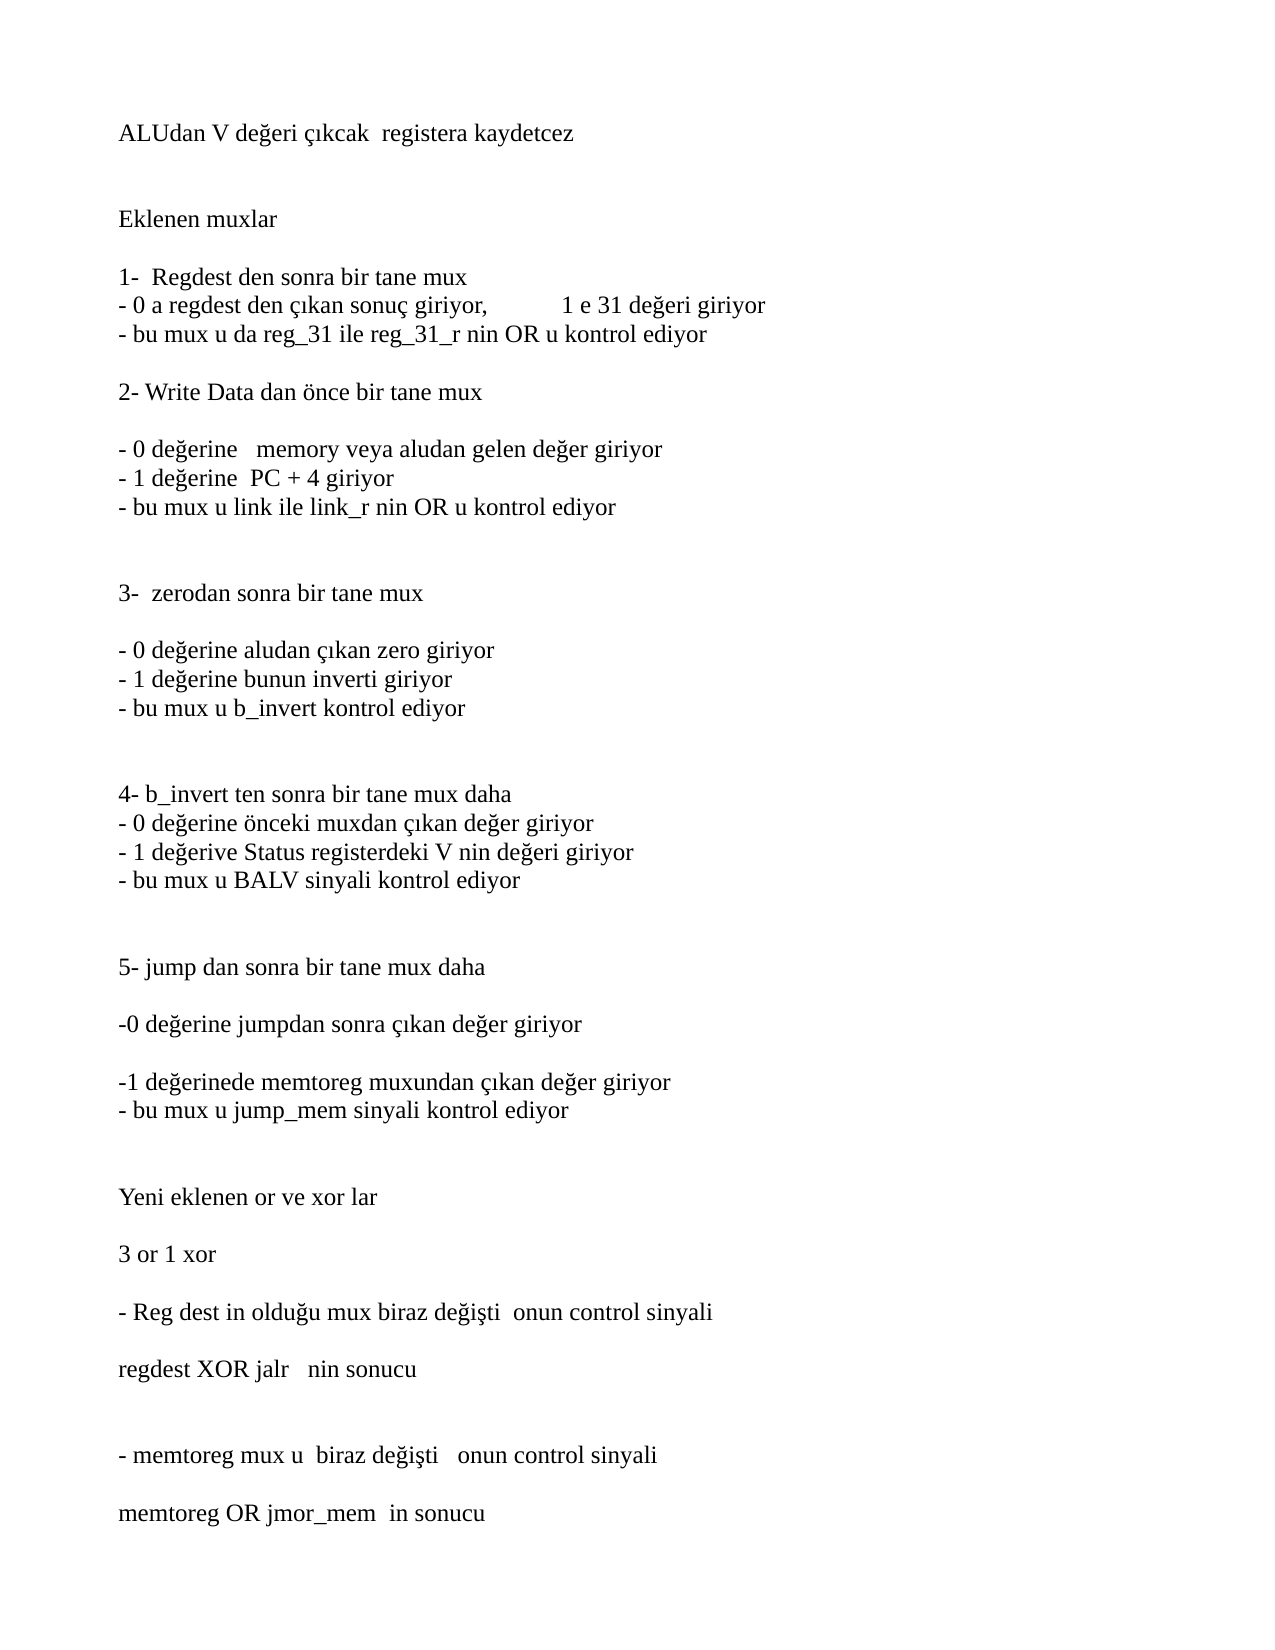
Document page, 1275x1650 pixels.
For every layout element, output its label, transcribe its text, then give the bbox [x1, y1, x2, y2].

text - 0 değerine aludan çıkan zero giriyor [118, 636, 1157, 664]
text Eklenen muxlar [118, 204, 1157, 233]
text regdest XOR jalr nin sonucu [118, 1354, 1157, 1383]
text ALUdan V değeri çıkcak registera kaydetcez [118, 118, 1157, 147]
text - bu mux u jump_mem sinyali kontrol ediyor [118, 1096, 1157, 1124]
text -0 değerine jumpdan sonra çıkan değer giriyor [118, 1009, 1157, 1038]
text - memtoreg mux u biraz değişti onun control sinyali [118, 1441, 1157, 1469]
text - bu mux u b_invert kontrol ediyor [118, 693, 1157, 722]
text 5- jump dan sonra bir tane mux daha [118, 952, 1157, 981]
text 2- Write Data dan önce bir tane mux [118, 377, 1157, 406]
text - 1 değerine bunun inverti giriyor [118, 664, 1157, 693]
text memtoreg OR jmor_mem in sonucu [118, 1498, 1157, 1527]
text 4- b_invert ten sonra bir tane mux daha [118, 779, 1157, 808]
text 3 or 1 xor [118, 1239, 1157, 1268]
text 3- zerodan sonra bir tane mux [118, 578, 1157, 607]
text - Reg dest in olduğu mux biraz değişti onun control sinyali [118, 1297, 1157, 1326]
text - 1 değerive Status registerdeki V nin değeri giriyor [118, 837, 1157, 866]
text - 1 değerine PC + 4 giriyor [118, 463, 1157, 492]
text - bu mux u link ile link_r nin OR u kontrol ediyor [118, 492, 1157, 521]
text - 0 değerine önceki muxdan çıkan değer giriyor [118, 808, 1157, 837]
text - bu mux u BALV sinyali kontrol ediyor [118, 866, 1157, 894]
text 1- Regdest den sonra bir tane mux [118, 262, 1157, 291]
text - 0 a regdest den çıkan sonuç giriyor, 1 e 31 değeri giriyor [118, 291, 1157, 319]
text -1 değerinede memtoreg muxundan çıkan değer giriyor [118, 1067, 1157, 1096]
text - bu mux u da reg_31 ile reg_31_r nin OR u kontrol ediyor [118, 319, 1157, 348]
text - 0 değerine memory veya aludan gelen değer giriyor [118, 434, 1157, 463]
text Yeni eklenen or ve xor lar [118, 1182, 1157, 1211]
